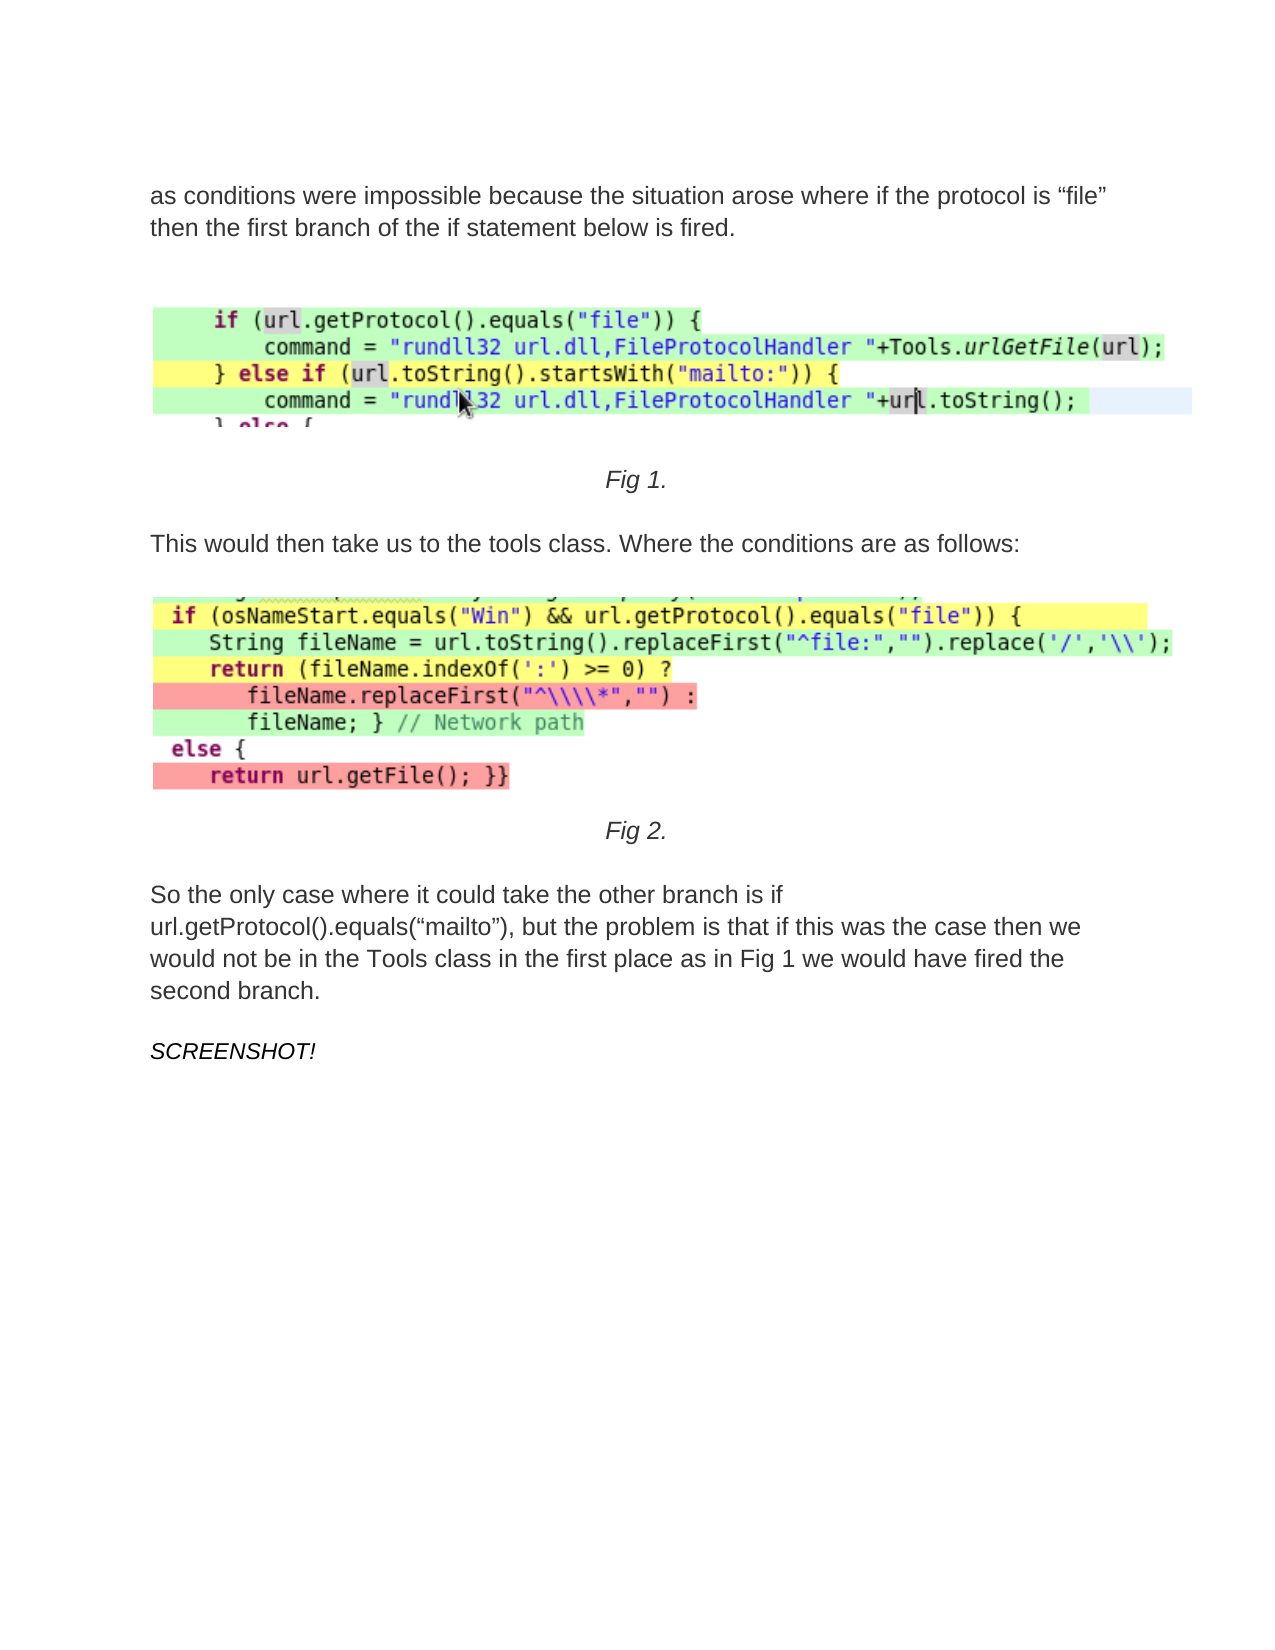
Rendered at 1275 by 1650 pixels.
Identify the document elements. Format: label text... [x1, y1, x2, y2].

text as conditions were impossible because the situation arose where if the protocol is “file” then the first branch of the if statement below is fired. [150, 182, 1125, 242]
text Fig 2. [150, 817, 1125, 844]
picture [153, 597, 1214, 810]
text SCREENSHOT! [150, 1038, 1125, 1064]
picture [153, 281, 1193, 427]
text This would then take us to the tools class. Where the conditions are as follows: [150, 530, 1125, 558]
text Fig 1. [150, 466, 1125, 494]
text So the only case where it could take the other branch is if url.getProtocol().equals(“mailto”), but the problem is that if this was the case then we would not be in the Tools class in the first place as in Fig 1 we would have fired the second branch. [150, 881, 1125, 1005]
